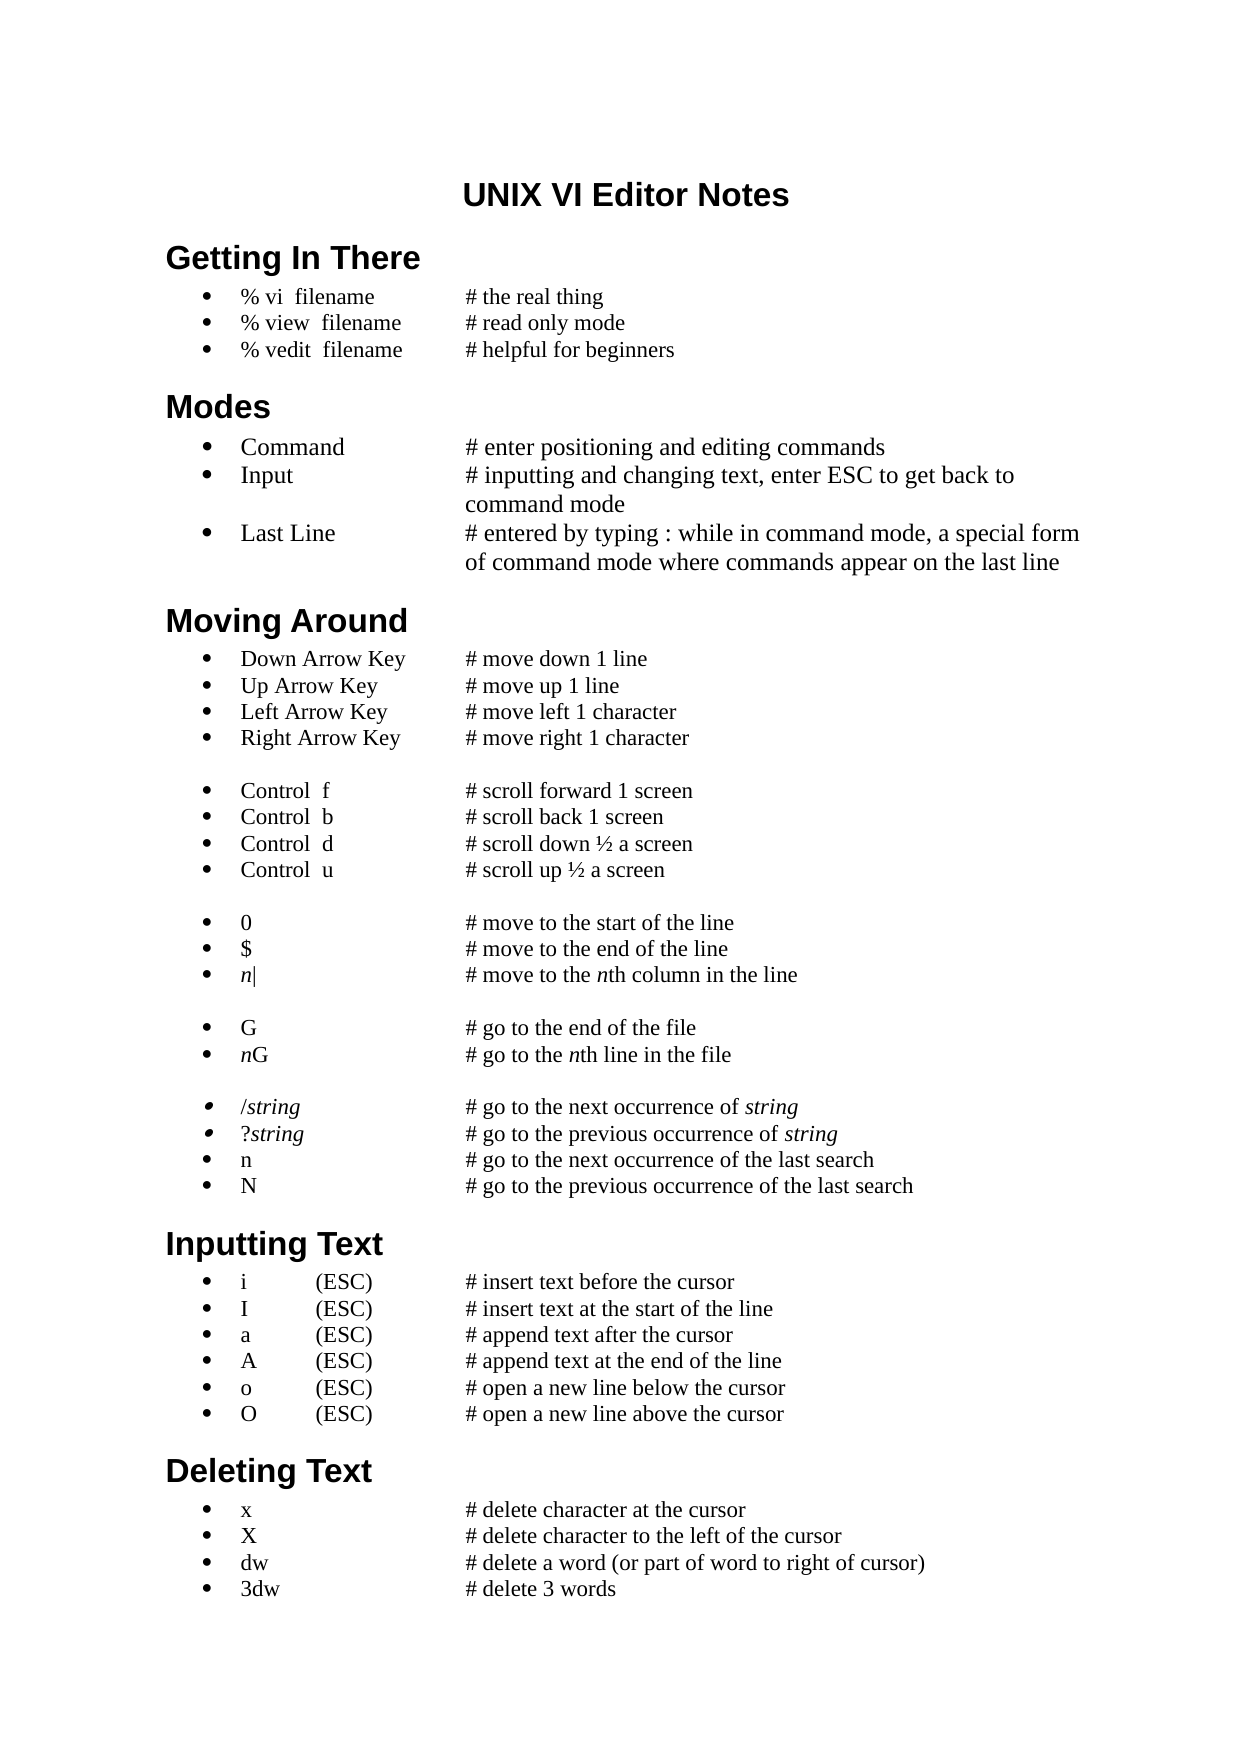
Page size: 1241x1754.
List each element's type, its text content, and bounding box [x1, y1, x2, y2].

list Command # enter positioning and editing commands [203, 432, 1087, 461]
list a (ESC) # append text after the cursor [203, 1321, 1087, 1347]
list Control d # scroll down ½ a screen [203, 830, 1087, 856]
list o (ESC) # open a new line below the cursor [203, 1374, 1087, 1400]
list n # go to the next occurrence of the last search [203, 1146, 1087, 1172]
list x # delete character at the cursor [203, 1496, 1087, 1523]
subtitle Inputting Text [165, 1224, 1087, 1262]
list dw # delete a word (or part of word to right of cursor) [203, 1549, 1087, 1575]
list ?string # go to the previous occurrence of string [203, 1120, 1087, 1146]
list % vi filename # the real thing [203, 283, 1087, 309]
subtitle Moving Around [165, 601, 1087, 639]
list Control u # scroll up ½ a screen [203, 856, 1087, 882]
list n| # move to the nth column in the line [203, 962, 1087, 988]
list $ # move to the end of the line [203, 935, 1087, 962]
subtitle Deleting Text [165, 1452, 1087, 1490]
list % vedit filename # helpful for beginners [203, 336, 1087, 362]
list Right Arrow Key # move right 1 character [203, 724, 1087, 751]
subtitle UNIX VI Editor Notes [165, 175, 1087, 213]
list Input # inputting and changing text, enter ESC to get back to command mode [203, 461, 1087, 518]
list Control f # scroll forward 1 screen [203, 777, 1087, 803]
list 3dw # delete 3 words [203, 1575, 1087, 1602]
subtitle Modes [165, 387, 1087, 426]
list % view filename # read only mode [203, 309, 1087, 336]
list nG # go to the nth line in the file [203, 1041, 1087, 1067]
list A (ESC) # append text at the end of the line [203, 1347, 1087, 1374]
subtitle Getting In There [165, 238, 1087, 277]
list Last Line # entered by typing : while in command mode, a special form of command mode where commands appear on the last line [203, 518, 1087, 576]
list X # delete character to the left of the cursor [203, 1523, 1087, 1549]
list Down Arrow Key # move down 1 line [203, 645, 1087, 672]
list /string # go to the next occurrence of string [203, 1093, 1087, 1120]
list I (ESC) # insert text at the start of the line [203, 1295, 1087, 1321]
list i (ESC) # insert text before the cursor [203, 1268, 1087, 1295]
list O (ESC) # open a new line above the cursor [203, 1400, 1087, 1427]
list N # go to the previous occurrence of the last search [203, 1172, 1087, 1199]
list G # go to the end of the file [203, 1014, 1087, 1041]
list Control b # scroll back 1 screen [203, 803, 1087, 830]
list Up Arrow Key # move up 1 line [203, 672, 1087, 698]
list Left Arrow Key # move left 1 character [203, 698, 1087, 724]
list 0 # move to the start of the line [203, 909, 1087, 935]
